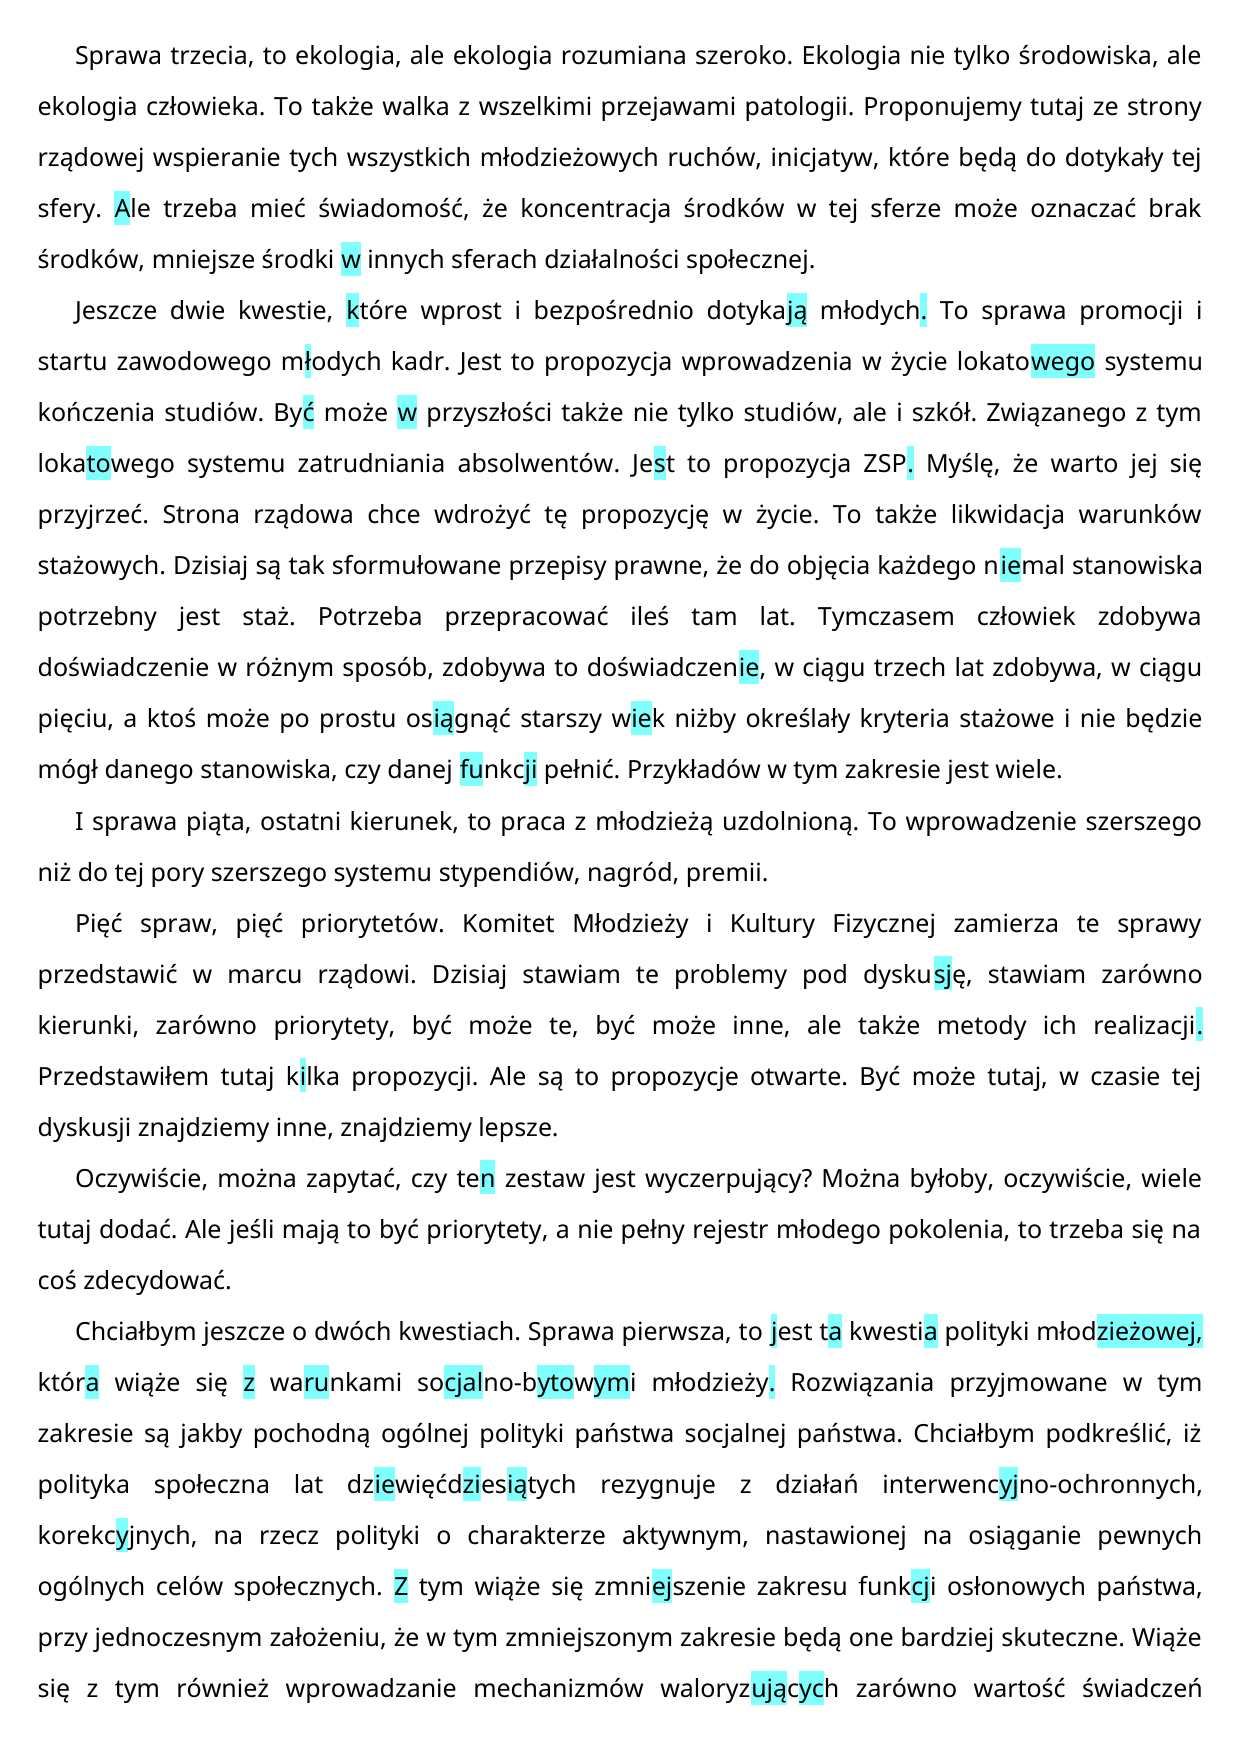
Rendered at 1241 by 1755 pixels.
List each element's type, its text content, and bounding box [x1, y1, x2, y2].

text Sprawa trzecia, to ekologia, ale ekologia rozumiana szeroko. Ekologia nie tylko środowiska, ale ekologia człowieka. To także walka z wszelkimi przejawami patologii. Proponujemy tutaj ze strony rządowej wspieranie tych wszystkich młodzieżowych ruchów, inicjatyw, które będą do dotykały tej sfery. Ale trzeba mieć świadomość, że koncentracja środków w tej sferze może oznaczać brak środków, mniejsze środki w innych sferach działalności społecznej. [37, 37, 1203, 276]
text Pięć spraw, pięć priorytetów. Komitet Młodzieży i Kultury Fizycznej zamierza te sprawy przedstawić w marcu rządowi. Dzisiaj stawiam te problemy pod dyskusję, stawiam zarówno kierunki, zarówno priorytety, być może te, być może inne, ale także metody ich realizacji. Przedstawiłem tutaj kilka propozycji. Ale są to propozycje otwarte. Być może tutaj, w czasie tej dyskusji znajdziemy inne, znajdziemy lepsze. [37, 905, 1203, 1143]
text I sprawa piąta, ostatni kierunek, to praca z młodzieżą uzdolnioną. To wprowadzenie szerszego niż do tej pory szerszego systemu stypendiów, nagród, premii. [37, 803, 1203, 888]
text Jeszcze dwie kwestie, które wprost i bezpośrednio dotykają młodych. To sprawa promocji i startu zawodowego młodych kadr. Jest to propozycja wprowadzenia w życie lokatowego systemu kończenia studiów. Być może w przyszłości także nie tylko studiów, ale i szkół. Związanego z tym lokatowego systemu zatrudniania absolwentów. Jest to propozycja ZSP. Myślę, że warto jej się przyjrzeć. Strona rządowa chce wdrożyć tę propozycję w życie. To także likwidacja warunków stażowych. Dzisiaj są tak sformułowane przepisy prawne, że do objęcia każdego niemal stanowiska potrzebny jest staż. Potrzeba przepracować ileś tam lat. Tymczasem człowiek zdobywa doświadczenie w różnym sposób, zdobywa to doświadczenie, w ciągu trzech lat zdobywa, w ciągu pięciu, a ktoś może po prostu osiągnąć starszy wiek niżby określały kryteria stażowe i nie będzie mógł danego stanowiska, czy danej funkcji pełnić. Przykładów w tym zakresie jest wiele. [37, 293, 1203, 786]
text Chciałbym jeszcze o dwóch kwestiach. Sprawa pierwsza, to jest ta kwestia polityki młodzieżowej, która wiąże się z warunkami socjalno-bytowymi młodzieży. Rozwiązania przyjmowane w tym zakresie są jakby pochodną ogólnej polityki państwa socjalnej państwa. Chciałbym podkreślić, iż polityka społeczna lat dziewięćdziesiątych rezygnuje z działań interwencyjno-ochronnych, korekcyjnych, na rzecz polityki o charakterze aktywnym, nastawionej na osiąganie pewnych ogólnych celów społecznych. Z tym wiąże się zmniejszenie zakresu funkcji osłonowych państwa, przy jednoczesnym założeniu, że w tym zmniejszonym zakresie będą one bardziej skuteczne. Wiąże się z tym również wprowadzanie mechanizmów waloryzujących zarówno wartość świadczeń [37, 1313, 1203, 1705]
text Oczywiście, można zapytać, czy ten zestaw jest wyczerpujący? Można byłoby, oczywiście, wiele tutaj dodać. Ale jeśli mają to być priorytety, a nie pełny rejestr młodego pokolenia, to trzeba się na coś zdecydować. [37, 1160, 1203, 1297]
